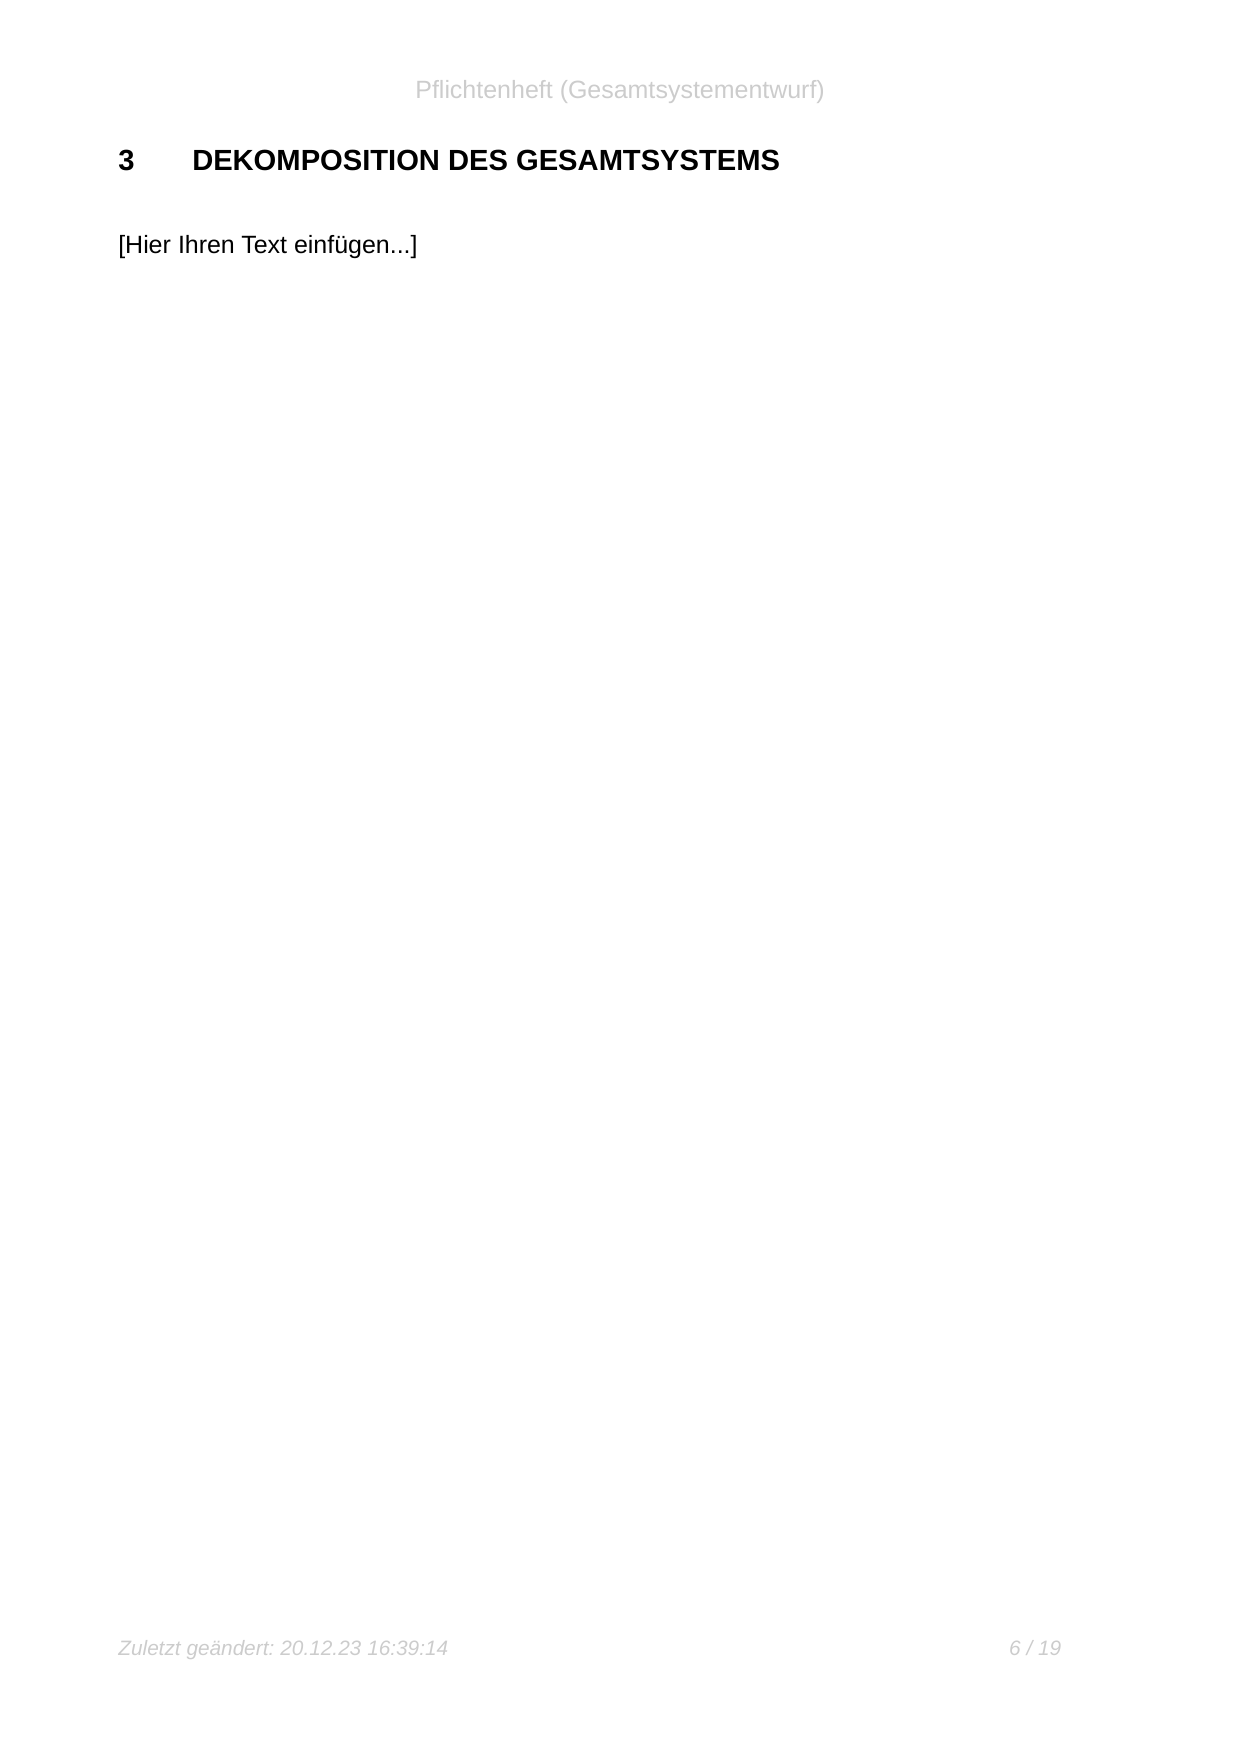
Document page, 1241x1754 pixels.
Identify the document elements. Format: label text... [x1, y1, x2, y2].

text [Hier Ihren Text einfügen...] [118, 230, 1122, 259]
subtitle Dekomposition des Gesamtsystems [118, 143, 1122, 177]
